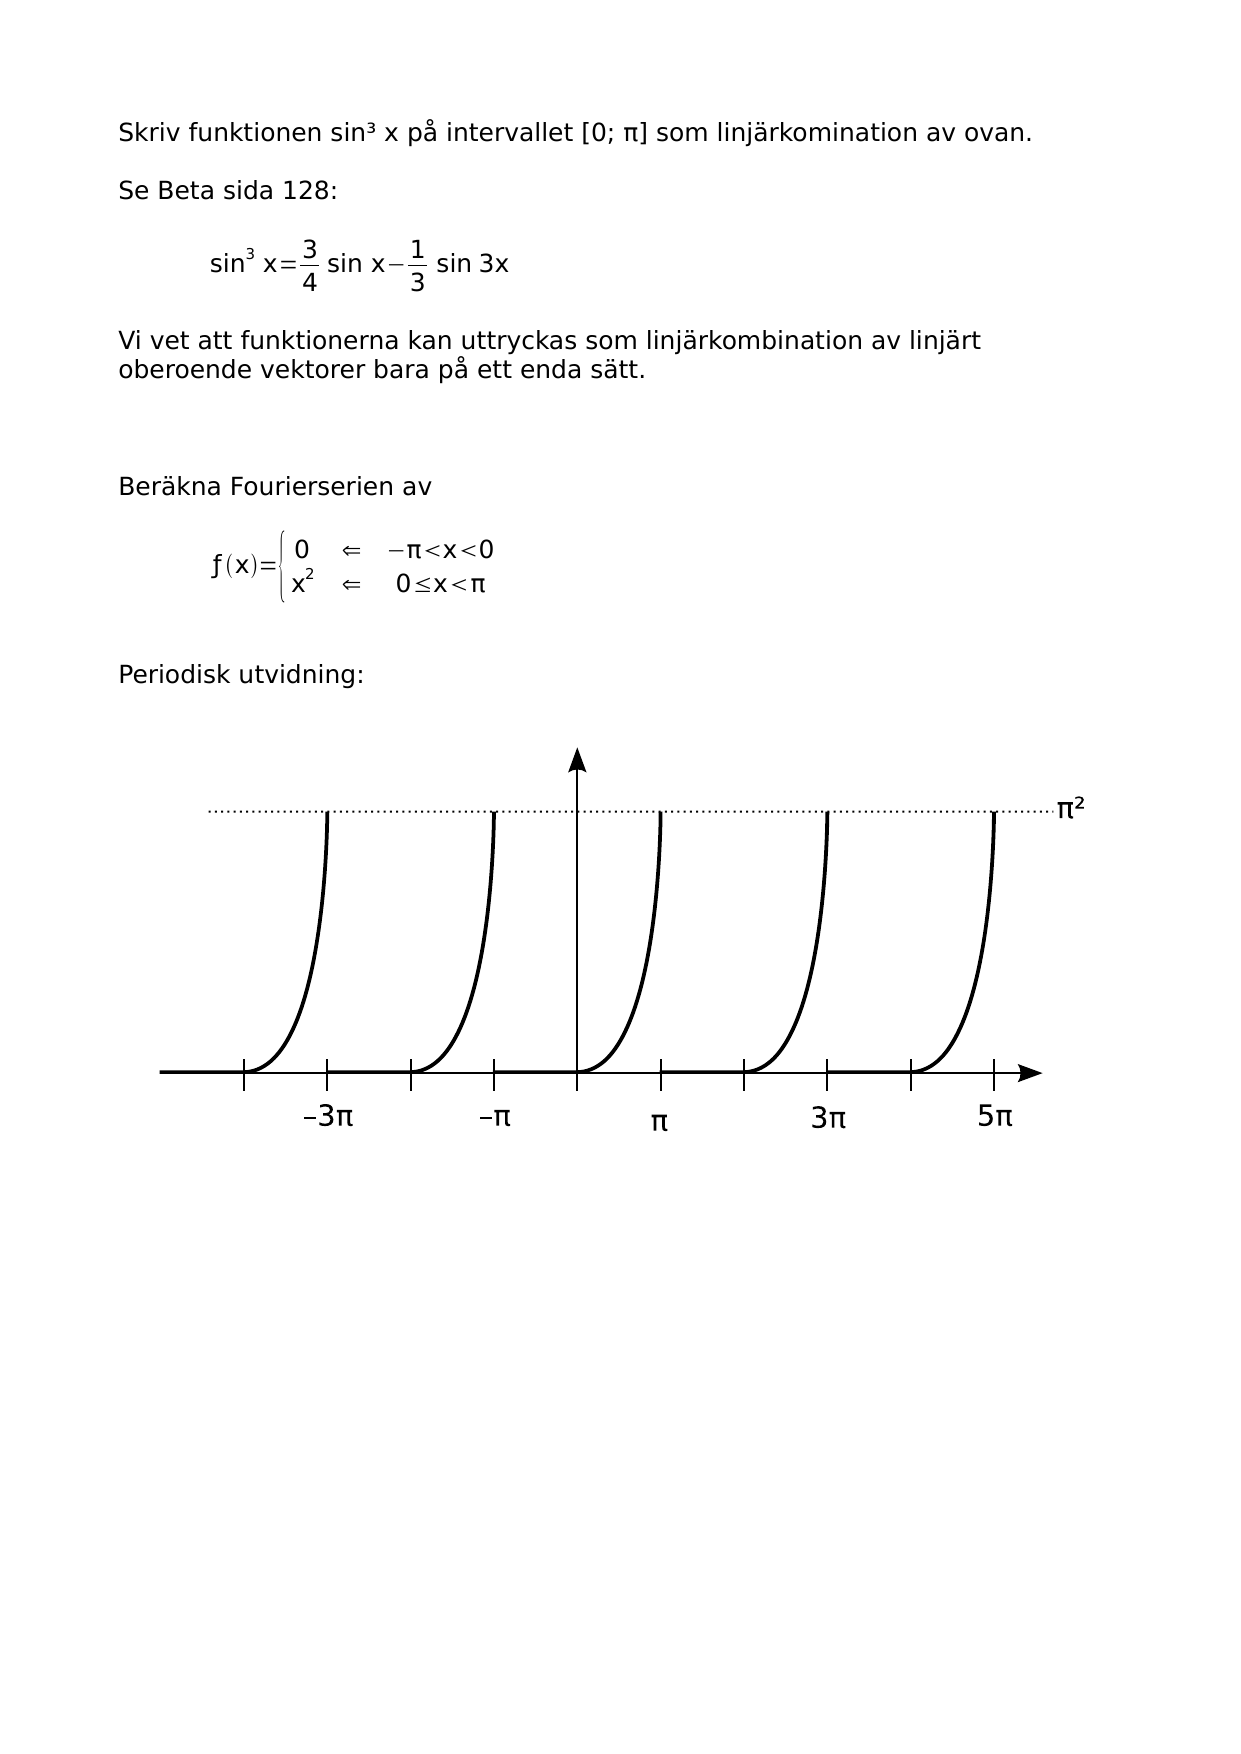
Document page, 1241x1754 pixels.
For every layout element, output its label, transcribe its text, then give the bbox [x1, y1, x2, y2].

text Beräkna Fourierserien av [118, 472, 1122, 501]
text Vi vet att funktionerna kan uttryckas som linjärkombination av linjärt oberoende vektorer bara på ett enda sätt. [118, 326, 1122, 384]
text Skriv funktionen sin³ x på intervallet [0; π] som linjärkomination av ovan. [118, 118, 1122, 147]
text Se Beta sida 128: [118, 176, 1122, 206]
text Periodisk utvidning: [118, 661, 1122, 690]
